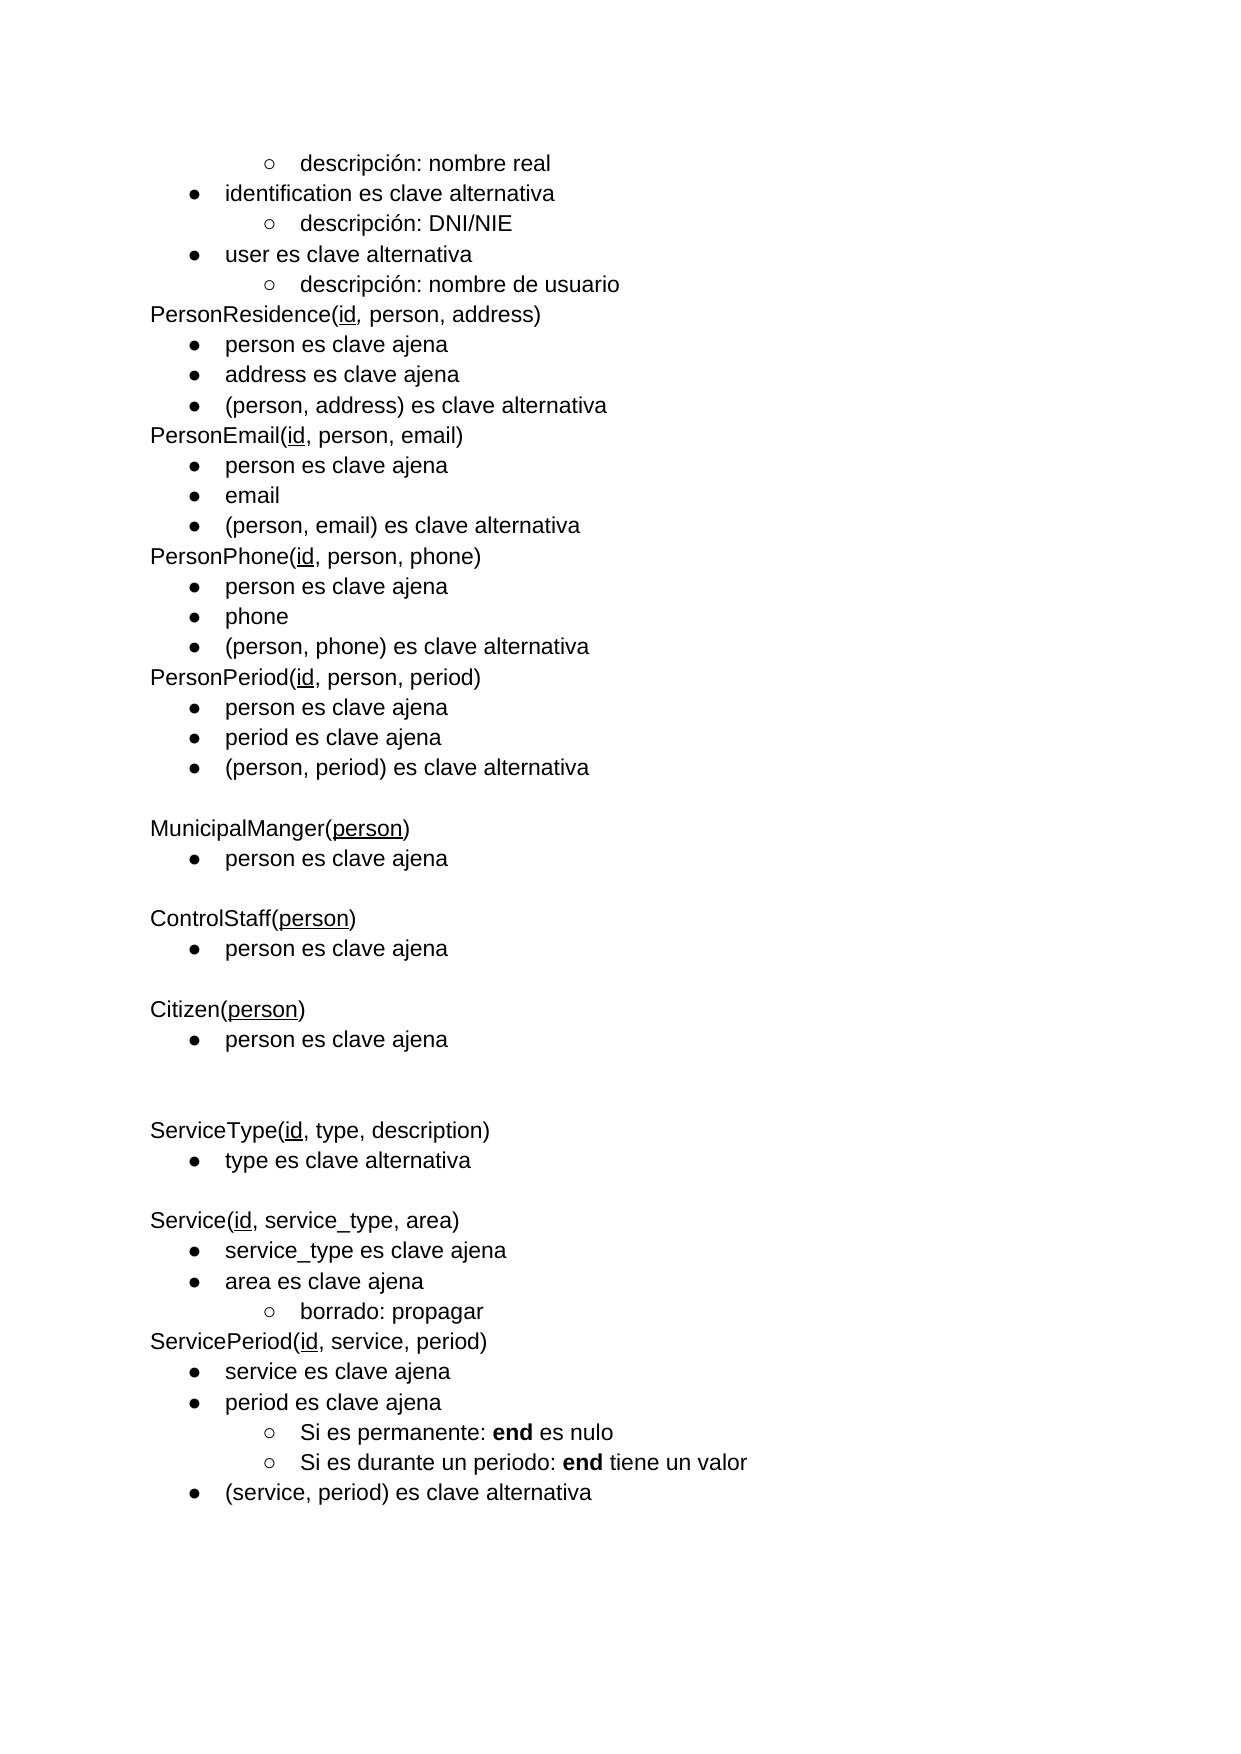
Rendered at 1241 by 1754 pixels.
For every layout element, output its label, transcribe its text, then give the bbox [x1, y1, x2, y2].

list address es clave ajena [187, 361, 1090, 388]
list borrado: propagar [262, 1298, 1090, 1324]
text PersonPeriod(id, person, period) [150, 663, 1090, 690]
text PersonEmail(id, person, email) [150, 422, 1090, 448]
list person es clave ajena [187, 573, 1090, 599]
text Service(id, service_type, area) [150, 1207, 1090, 1234]
text PersonResidence(id, person, address) [150, 301, 1090, 327]
list (person, email) es clave alternativa [187, 512, 1090, 539]
list person es clave ajena [187, 1026, 1090, 1052]
list user es clave alternativa [187, 241, 1090, 267]
list service es clave ajena [187, 1358, 1090, 1385]
list person es clave ajena [187, 452, 1090, 478]
list (person, period) es clave alternativa [187, 754, 1090, 781]
text MunicipalManger(person) [150, 814, 1090, 841]
list Si es permanente: end es nulo [262, 1419, 1090, 1445]
list descripción: nombre de usuario [262, 271, 1090, 297]
text ControlStaff(person) [150, 905, 1090, 932]
list descripción: DNI/NIE [262, 210, 1090, 237]
list identification es clave alternativa [187, 180, 1090, 207]
list period es clave ajena [187, 1388, 1090, 1415]
list person es clave ajena [187, 694, 1090, 720]
list period es clave ajena [187, 724, 1090, 750]
list (service, period) es clave alternativa [187, 1479, 1090, 1506]
list descripción: nombre real [262, 150, 1090, 176]
list email [187, 482, 1090, 509]
text ServicePeriod(id, service, period) [150, 1328, 1090, 1354]
list phone [187, 603, 1090, 629]
list area es clave ajena [187, 1268, 1090, 1294]
list (person, address) es clave alternativa [187, 392, 1090, 418]
list person es clave ajena [187, 331, 1090, 358]
list service_type es clave ajena [187, 1237, 1090, 1264]
list type es clave alternativa [187, 1147, 1090, 1173]
list Si es durante un periodo: end tiene un valor [262, 1449, 1090, 1475]
list (person, phone) es clave alternativa [187, 633, 1090, 660]
list person es clave ajena [187, 935, 1090, 962]
text Citizen(person) [150, 996, 1090, 1022]
text ServiceType(id, type, description) [150, 1117, 1090, 1143]
text PersonPhone(id, person, phone) [150, 543, 1090, 569]
list person es clave ajena [187, 845, 1090, 871]
